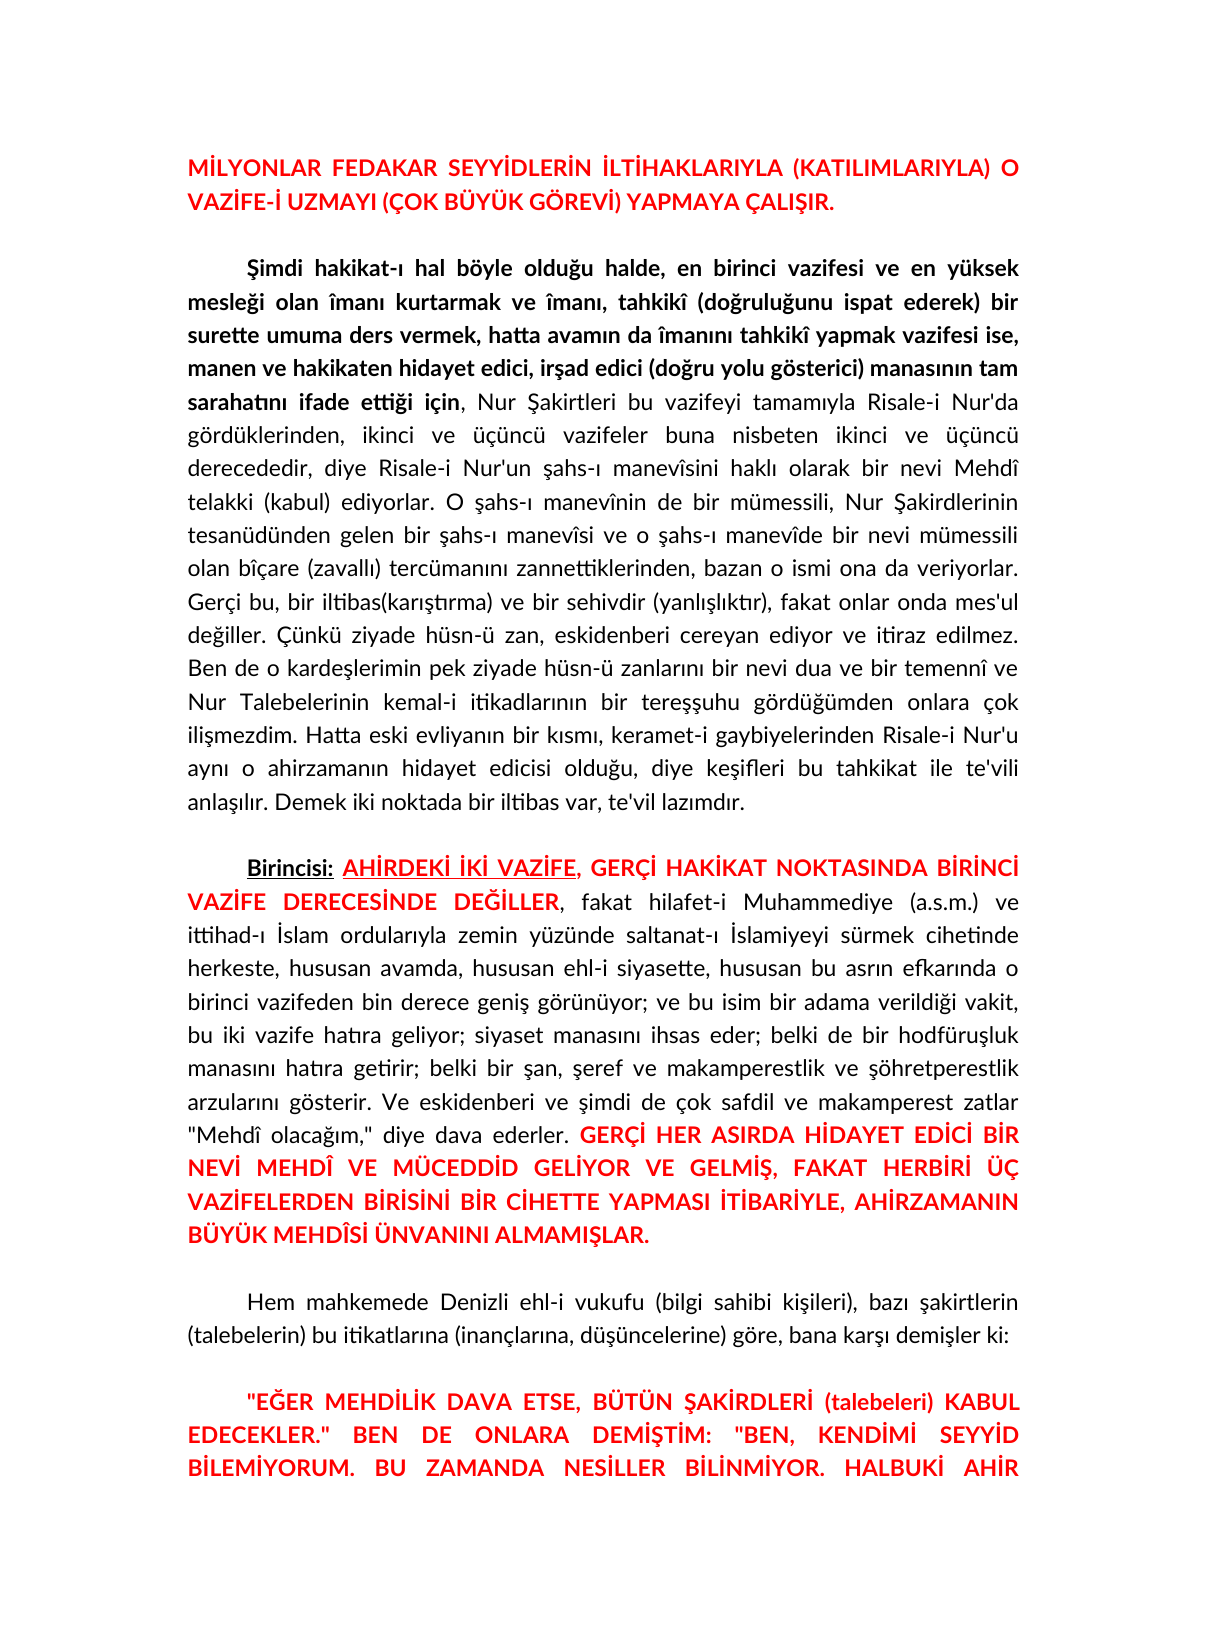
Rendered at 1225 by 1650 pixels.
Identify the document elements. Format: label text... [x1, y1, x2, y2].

text MİLYONLAR FEDAKAR SEYYİDLERİN İLTİHAKLARIYLA (KATILIMLARIYLA) O VAZİFE-İ UZMAYI (ÇOK BÜYÜK GÖREVİ) YAPMAYA ÇALIŞIR. [187, 150, 1020, 217]
text Birincisi: AHİRDEKİ İKİ VAZİFE, GERÇİ HAKİKAT NOKTASINDA BİRİNCİ VAZİFE DERECESİNDE DEĞİLLER, fakat hilafet-i Muhammediye (a.s.m.) ve ittihad-ı İslam ordularıyla zemin yüzünde saltanat-ı İslamiyeyi sürmek cihetinde herkeste, hususan avamda, hususan ehl-i siyasette, hususan bu asrın efkarında o birinci vazifeden bin derece geniş görünüyor; ve bu isim bir adama verildiği vakit, bu iki vazife hatıra geliyor; siyaset manasını ihsas eder; belki de bir hodfüruşluk manasını hatıra getirir; belki bir şan, şeref ve makamperestlik ve şöhretperestlik arzularını gösterir. Ve eskidenberi ve şimdi de çok safdil ve makamperest zatlar "Mehdî olacağım," diye dava ederler. GERÇİ HER ASIRDA HİDAYET EDİCİ BİR NEVİ MEHDÎ VE MÜCEDDİD GELİYOR VE GELMİŞ, FAKAT HERBİRİ ÜÇ VAZİFELERDEN BİRİSİNİ BİR CİHETTE YAPMASI İTİBARİYLE, AHİRZAMANIN BÜYÜK MEHDÎSİ ÜNVANINI ALMAMIŞLAR. [187, 850, 1020, 1250]
text Hem mahkemede Denizli ehl-i vukufu (bilgi sahibi kişileri), bazı şakirtlerin (talebelerin) bu itikatlarına (inançlarına, düşüncelerine) göre, bana karşı demişler ki: [187, 1283, 1020, 1350]
text "EĞER MEHDİLİK DAVA ETSE, bütün şakİrdlerİ (talebeleri) KABUL EDECEKLER." BEN DE ONLARA DEMİŞTİM: "BEN, KENDİMİ SEYYİD BİLEMİYORUM. BU ZAMANDA NESİLLER BİLİNMİYOR. HALBUKİ AHİR [187, 1383, 1020, 1483]
text Şimdi hakikat-ı hal böyle olduğu halde, en birinci vazifesi ve en yüksek mesleği olan îmanı kurtarmak ve îmanı, tahkikî (doğruluğunu ispat ederek) bir surette umuma ders vermek, hatta avamın da îmanını tahkikî yapmak vazifesi ise, manen ve hakikaten hidayet edici, irşad edici (doğru yolu gösterici) manasının tam sarahatını ifade ettiği için, Nur Şakirtleri bu vazifeyi tamamıyla Risale-i Nur'da gördüklerinden, ikinci ve üçüncü vazifeler buna nisbeten ikinci ve üçüncü derecededir, diye Risale-i Nur'un şahs-ı manevîsini haklı olarak bir nevi Mehdî telakki (kabul) ediyorlar. O şahs-ı manevînin de bir mümessili, Nur Şakirdlerinin tesanüdünden gelen bir şahs-ı manevîsi ve o şahs-ı manevîde bir nevi mümessili olan bîçare (zavallı) tercümanını zannettiklerinden, bazan o ismi ona da veriyorlar. Gerçi bu, bir iltibas(karıştırma) ve bir sehivdir (yanlışlıktır), fakat onlar onda mes'ul değiller. Çünkü ziyade hüsn-ü zan, eskidenberi cereyan ediyor ve itiraz edilmez. Ben de o kardeşlerimin pek ziyade hüsn-ü zanlarını bir nevi dua ve bir temennî ve Nur Talebelerinin kemal-i itikadlarının bir tereşşuhu gördüğümden onlara çok ilişmezdim. Hatta eski evliyanın bir kısmı, keramet-i gaybiyelerinden Risale-i Nur'u aynı o ahirzamanın hidayet edicisi olduğu, diye keşifleri bu tahkikat ile te'vili anlaşılır. Demek iki noktada bir iltibas var, te'vil lazımdır. [187, 250, 1020, 817]
